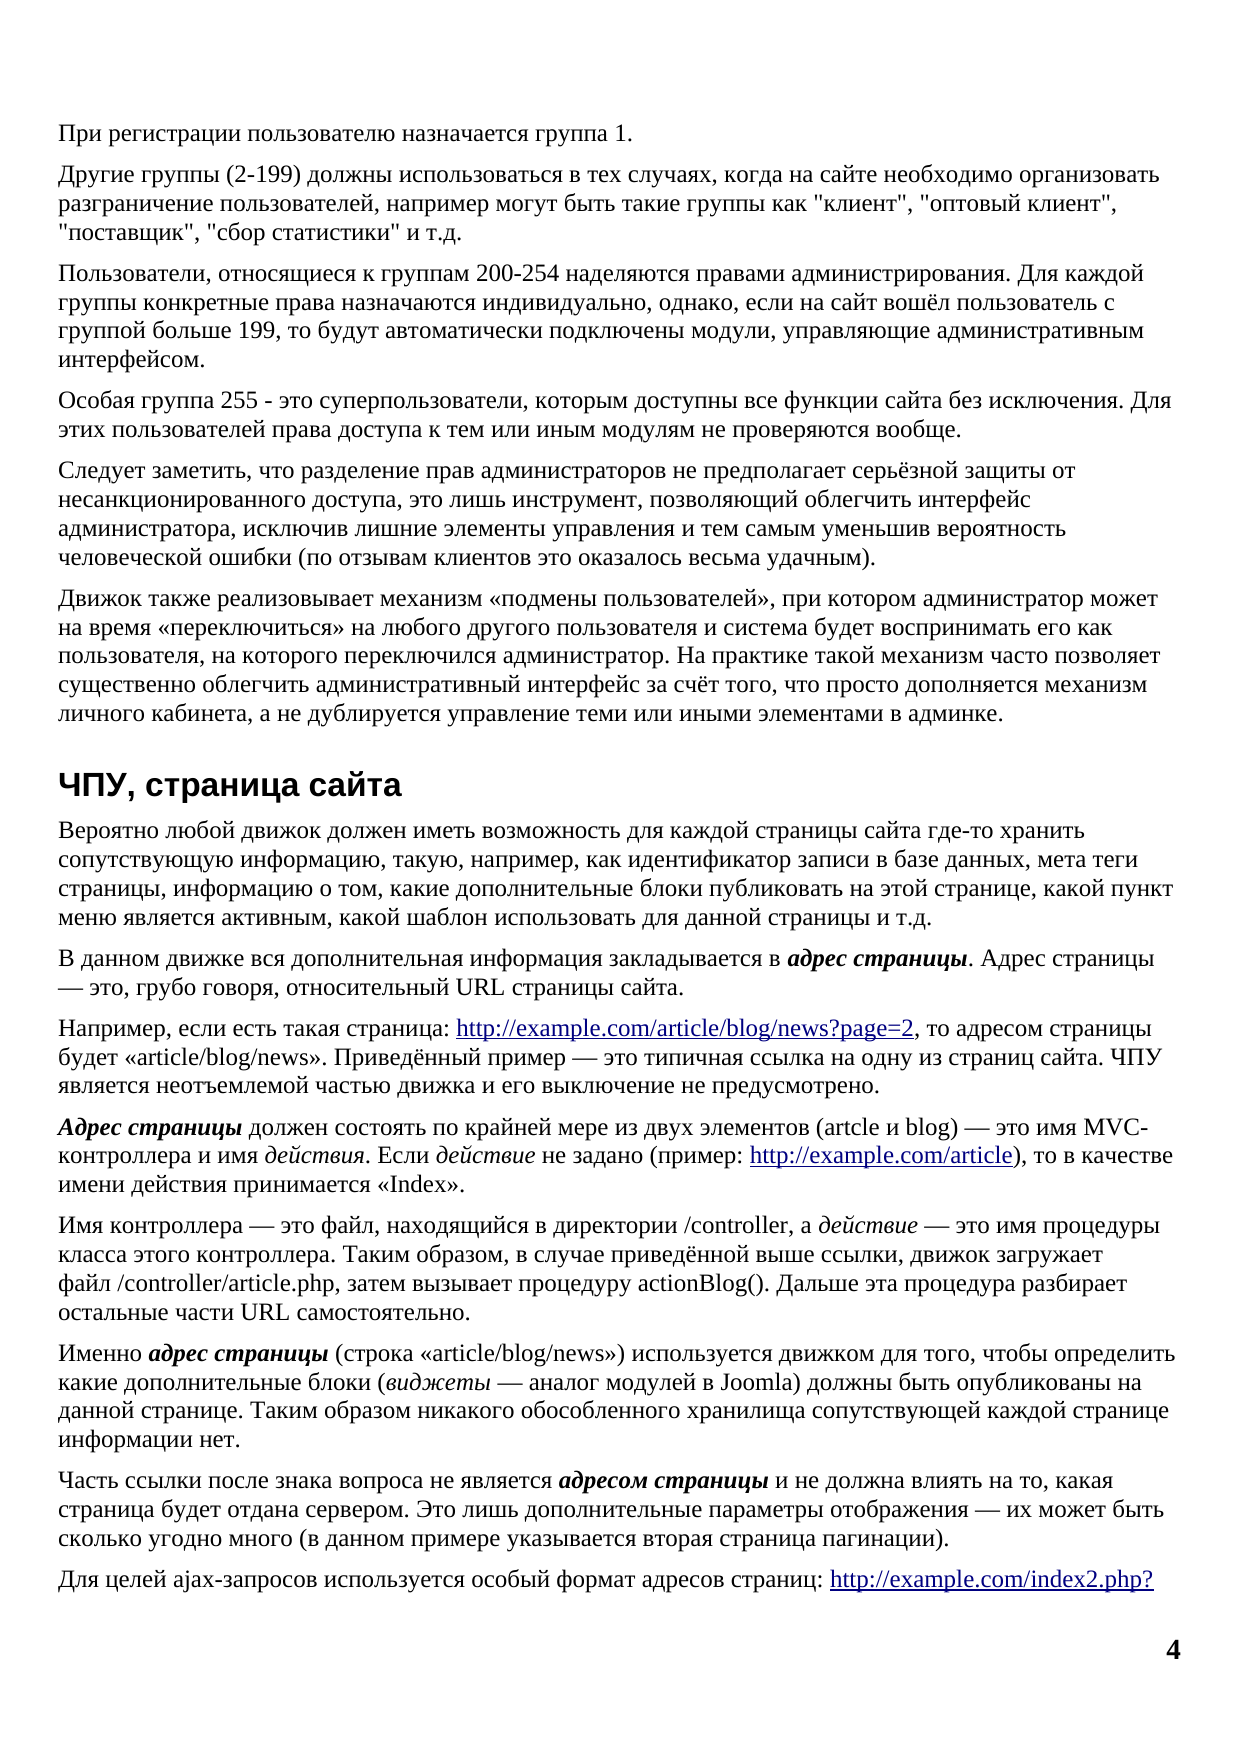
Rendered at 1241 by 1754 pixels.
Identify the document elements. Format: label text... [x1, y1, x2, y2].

text Вероятно любой движок должен иметь возможность для каждой страницы сайта где-то хранить сопутствующую информацию, такую, например, как идентификатор записи в базе данных, мета теги страницы, информацию о том, какие дополнительные блоки публиковать на этой странице, какой пункт меню является активным, какой шаблон использовать для данной страницы и т.д. [58, 816, 1181, 931]
text В данном движке вся дополнительная информация закладывается в адрес страницы. Адрес страницы — это, грубо говоря, относительный URL страницы сайта. [58, 943, 1181, 1001]
text При регистрации пользователю назначается группа 1. [58, 118, 1181, 147]
text Именно адрес страницы (строка «article/blog/news») используется движком для того, чтобы определить какие дополнительные блоки (виджеты — аналог модулей в Joomla) должны быть опубликованы на данной странице. Таким образом никакого обособленного хранилища сопутствующей каждой странице информации нет. [58, 1338, 1181, 1453]
text Следует заметить, что разделение прав администраторов не предполагает серьёзной защиты от несанкционированного доступа, это лишь инструмент, позволяющий облегчить интерфейс администратора, исключив лишние элементы управления и тем самым уменьшив вероятность человеческой ошибки (по отзывам клиентов это оказалось весьма удачным). [58, 456, 1181, 571]
subtitle ЧПУ, страница сайта [58, 764, 1181, 803]
text Имя контроллера — это файл, находящийся в директории /controller, а действие — это имя процедуры класса этого контроллера. Таким образом, в случае приведённой выше ссылки, движок загружает файл /controller/article.php, затем вызывает процедуру actionBlog(). Дальше эта процедура разбирает остальные части URL самостоятельно. [58, 1211, 1181, 1326]
text Движок также реализовывает механизм «подмены пользователей», при котором администратор может на время «переключиться» на любого другого пользователя и система будет воспринимать его как пользователя, на которого переключился администратор. На практике такой механизм часто позволяет существенно облегчить административный интерфейс за счёт того, что просто дополняется механизм личного кабинета, а не дублируется управление теми или иными элементами в админке. [58, 583, 1181, 727]
text Особая группа 255 - это суперпользователи, которым доступны все функции сайта без исключения. Для этих пользователей права доступа к тем или иным модулям не проверяются вообще. [58, 386, 1181, 443]
text Например, если есть такая страница: http://example.com/article/blog/news?page=2, то адресом страницы будет «article/blog/news». Приведённый пример — это типичная ссылка на одну из страниц сайта. ЧПУ является неотъемлемой частью движка и его выключение не предусмотрено. [58, 1013, 1181, 1099]
text Другие группы (2-199) должны использоваться в тех случаях, когда на сайте необходимо организовать разграничение пользователей, например могут быть такие группы как "клиент", "оптовый клиент", "поставщик", "сбор статистики" и т.д. [58, 159, 1181, 246]
text Пользователи, относящиеся к группам 200-254 наделяются правами администрирования. Для каждой группы конкретные права назначаются индивидуально, однако, если на сайт вошёл пользователь с группой больше 199, то будут автоматически подключены модули, управляющие административным интерфейсом. [58, 258, 1181, 373]
text Адрес страницы должен состоять по крайней мере из двух элементов (artcle и blog) — это имя MVC-контроллера и имя действия. Если действие не задано (пример: http://example.com/article), то в качестве имени действия принимается «Index». [58, 1112, 1181, 1198]
text Часть ссылки после знака вопроса не является адресом страницы и не должна влиять на то, какая страница будет отдана сервером. Это лишь дополнительные параметры отображения — их может быть сколько угодно много (в данном примере указывается вторая страница пагинации). [58, 1466, 1181, 1552]
text Для целей ajax-запросов используется особый формат адресов страниц: http://example.com/index2.php? [58, 1564, 1181, 1593]
